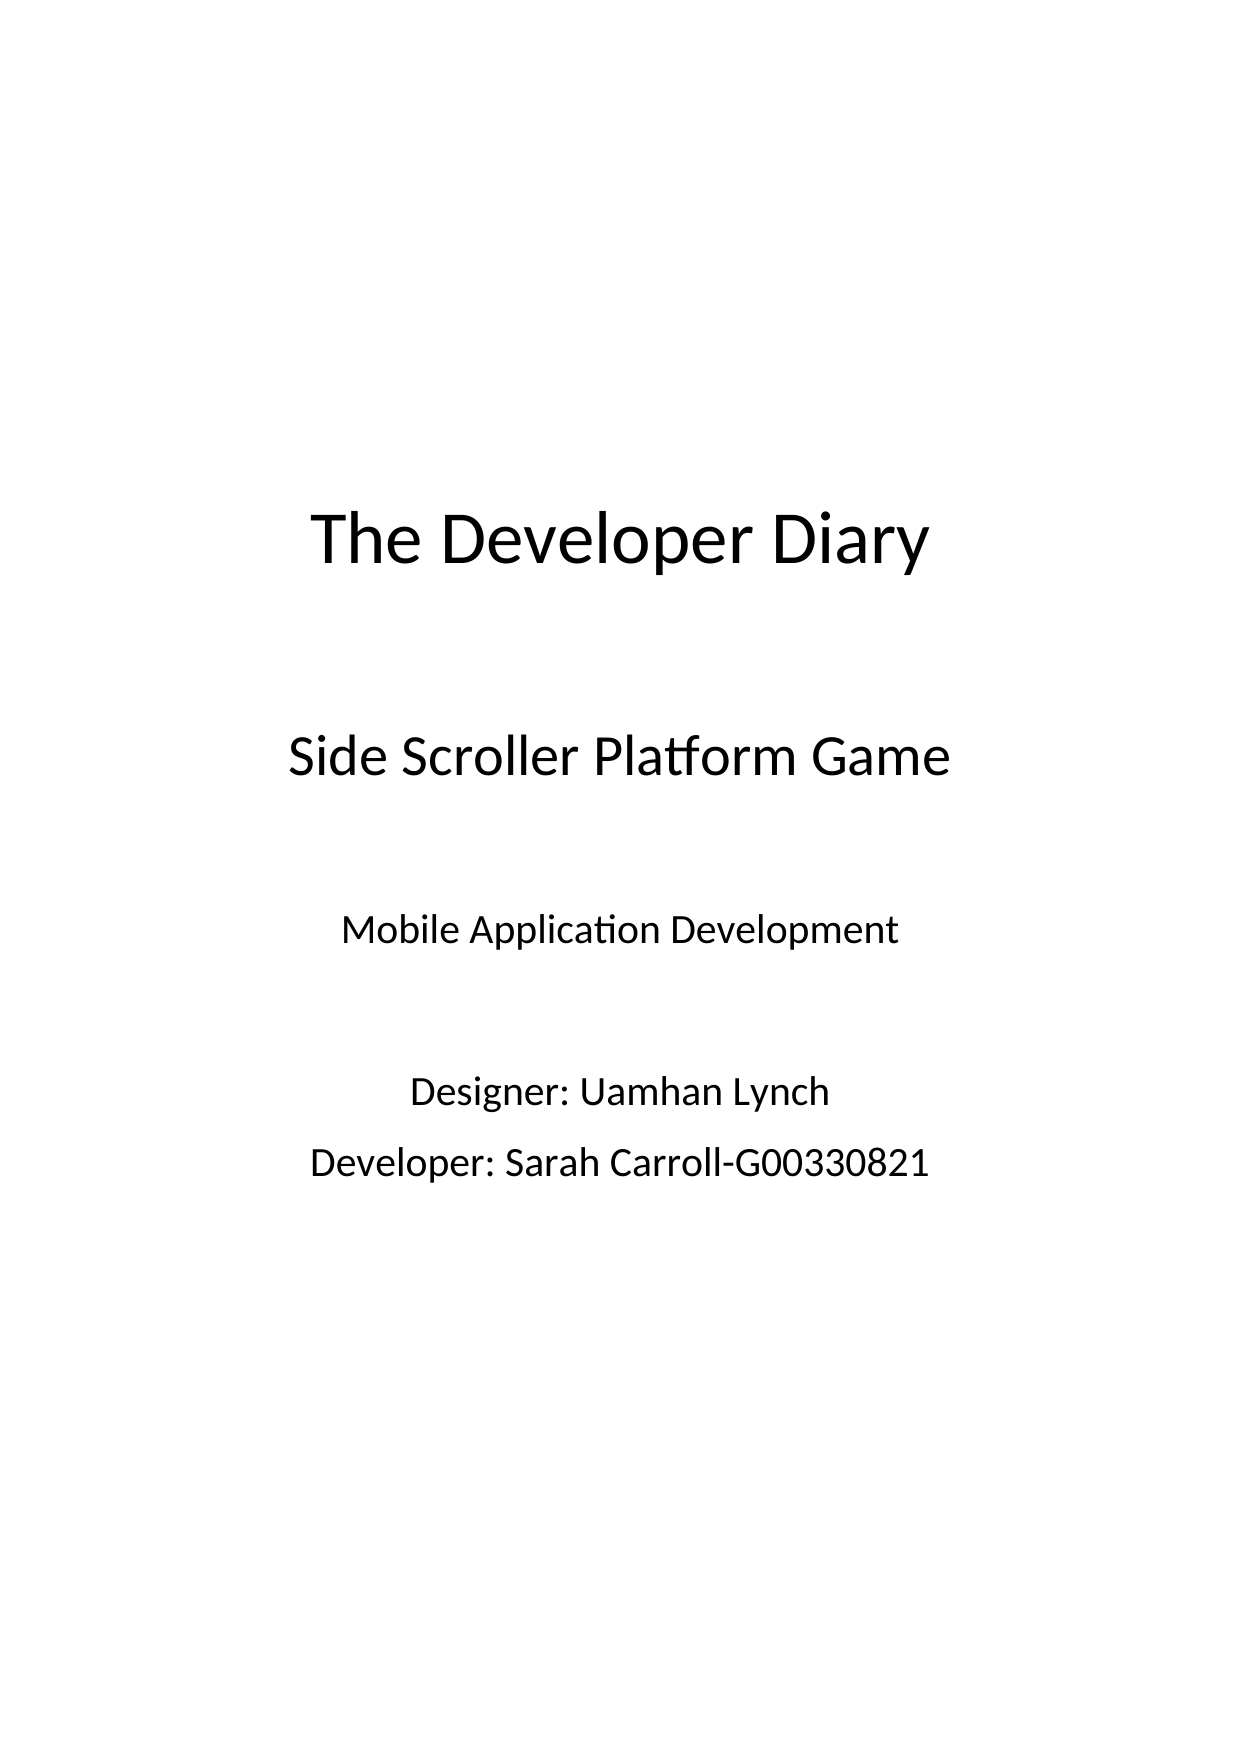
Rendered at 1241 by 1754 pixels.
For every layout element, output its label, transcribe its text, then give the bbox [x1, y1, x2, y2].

text Side Scroller Platform Game [150, 718, 1090, 789]
text The Developer Diary [150, 491, 1090, 582]
text Mobile Application Development [150, 903, 1090, 953]
text Developer: Sarah Carroll-G00330821 [150, 1136, 1090, 1187]
text Designer: Uamhan Lynch [150, 1065, 1090, 1116]
